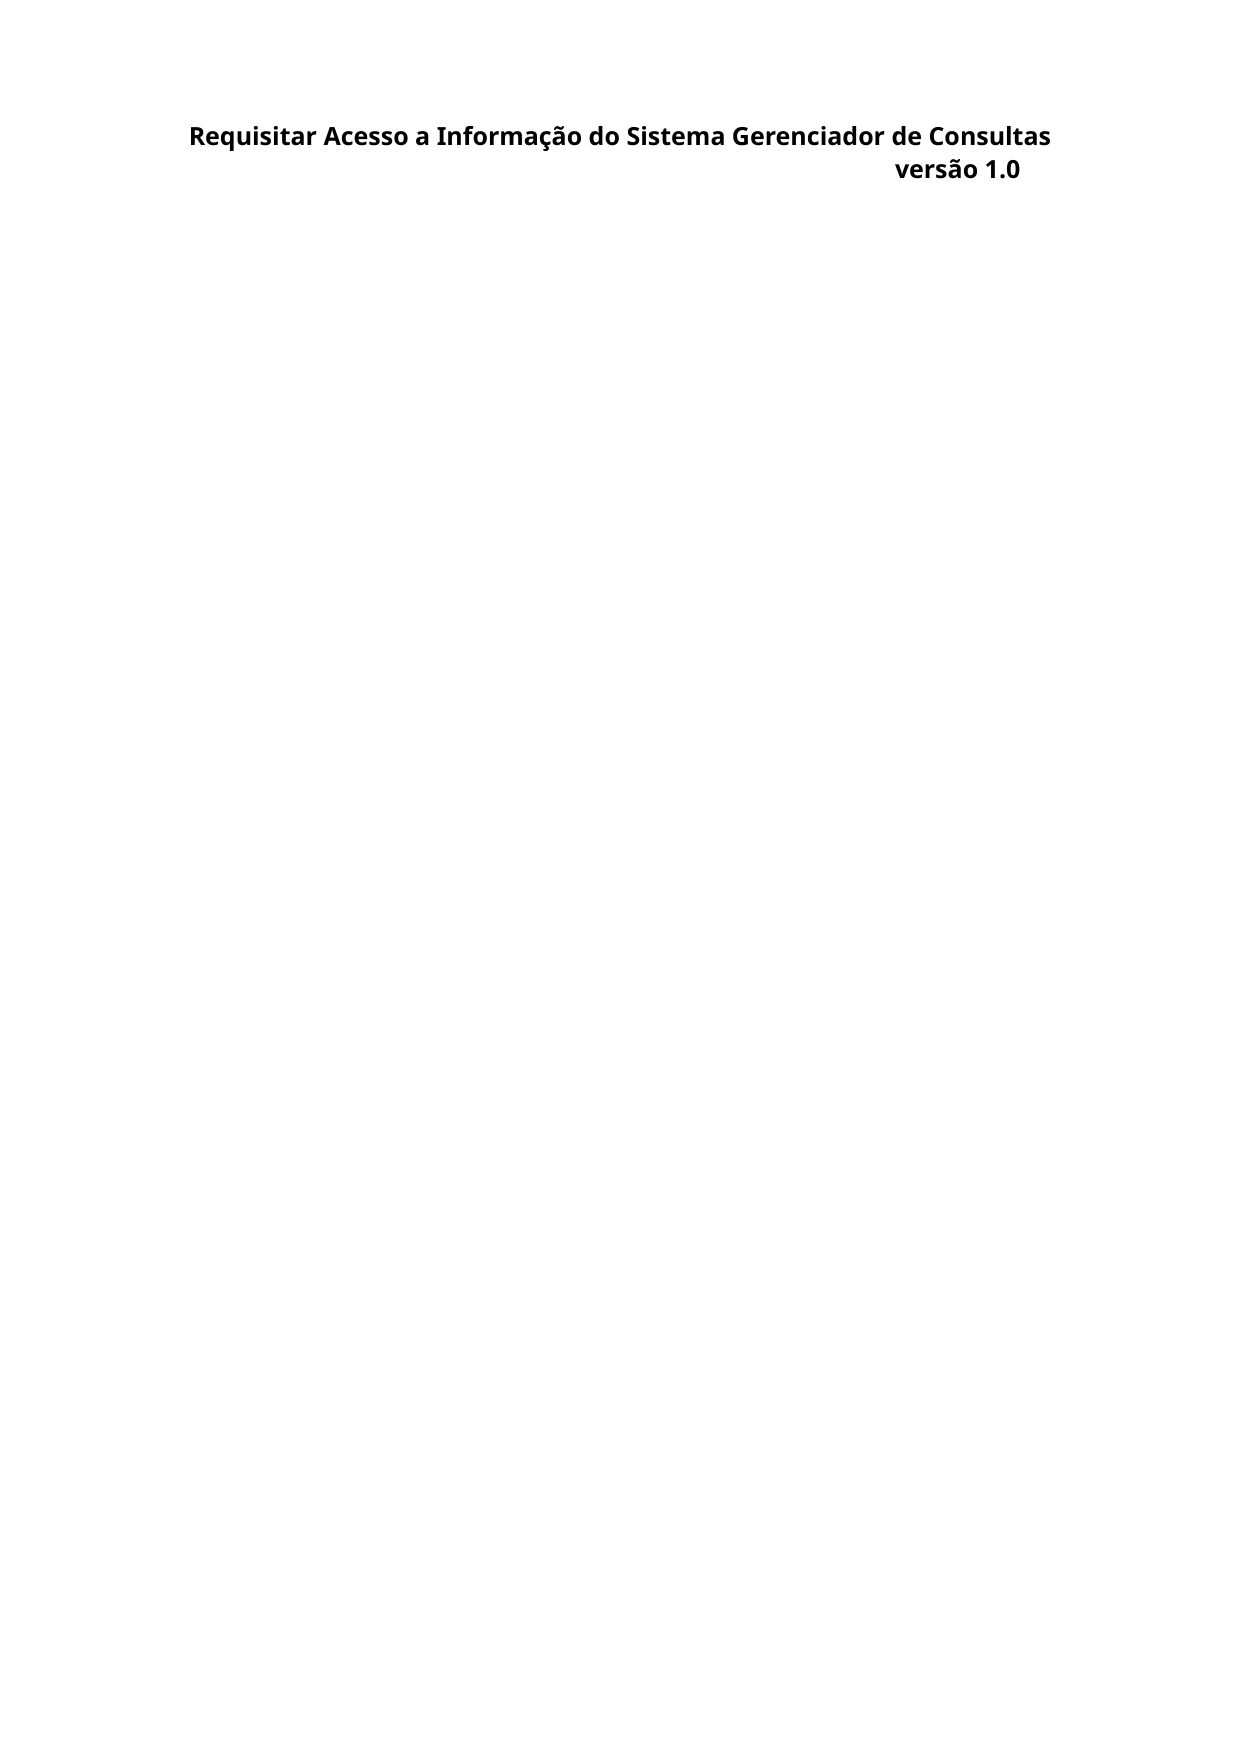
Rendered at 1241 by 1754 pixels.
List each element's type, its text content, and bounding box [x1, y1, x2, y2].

text Requisitar Acesso a Informação do Sistema Gerenciador de Consultas [118, 118, 1122, 152]
text versão 1.0 [118, 152, 1122, 186]
